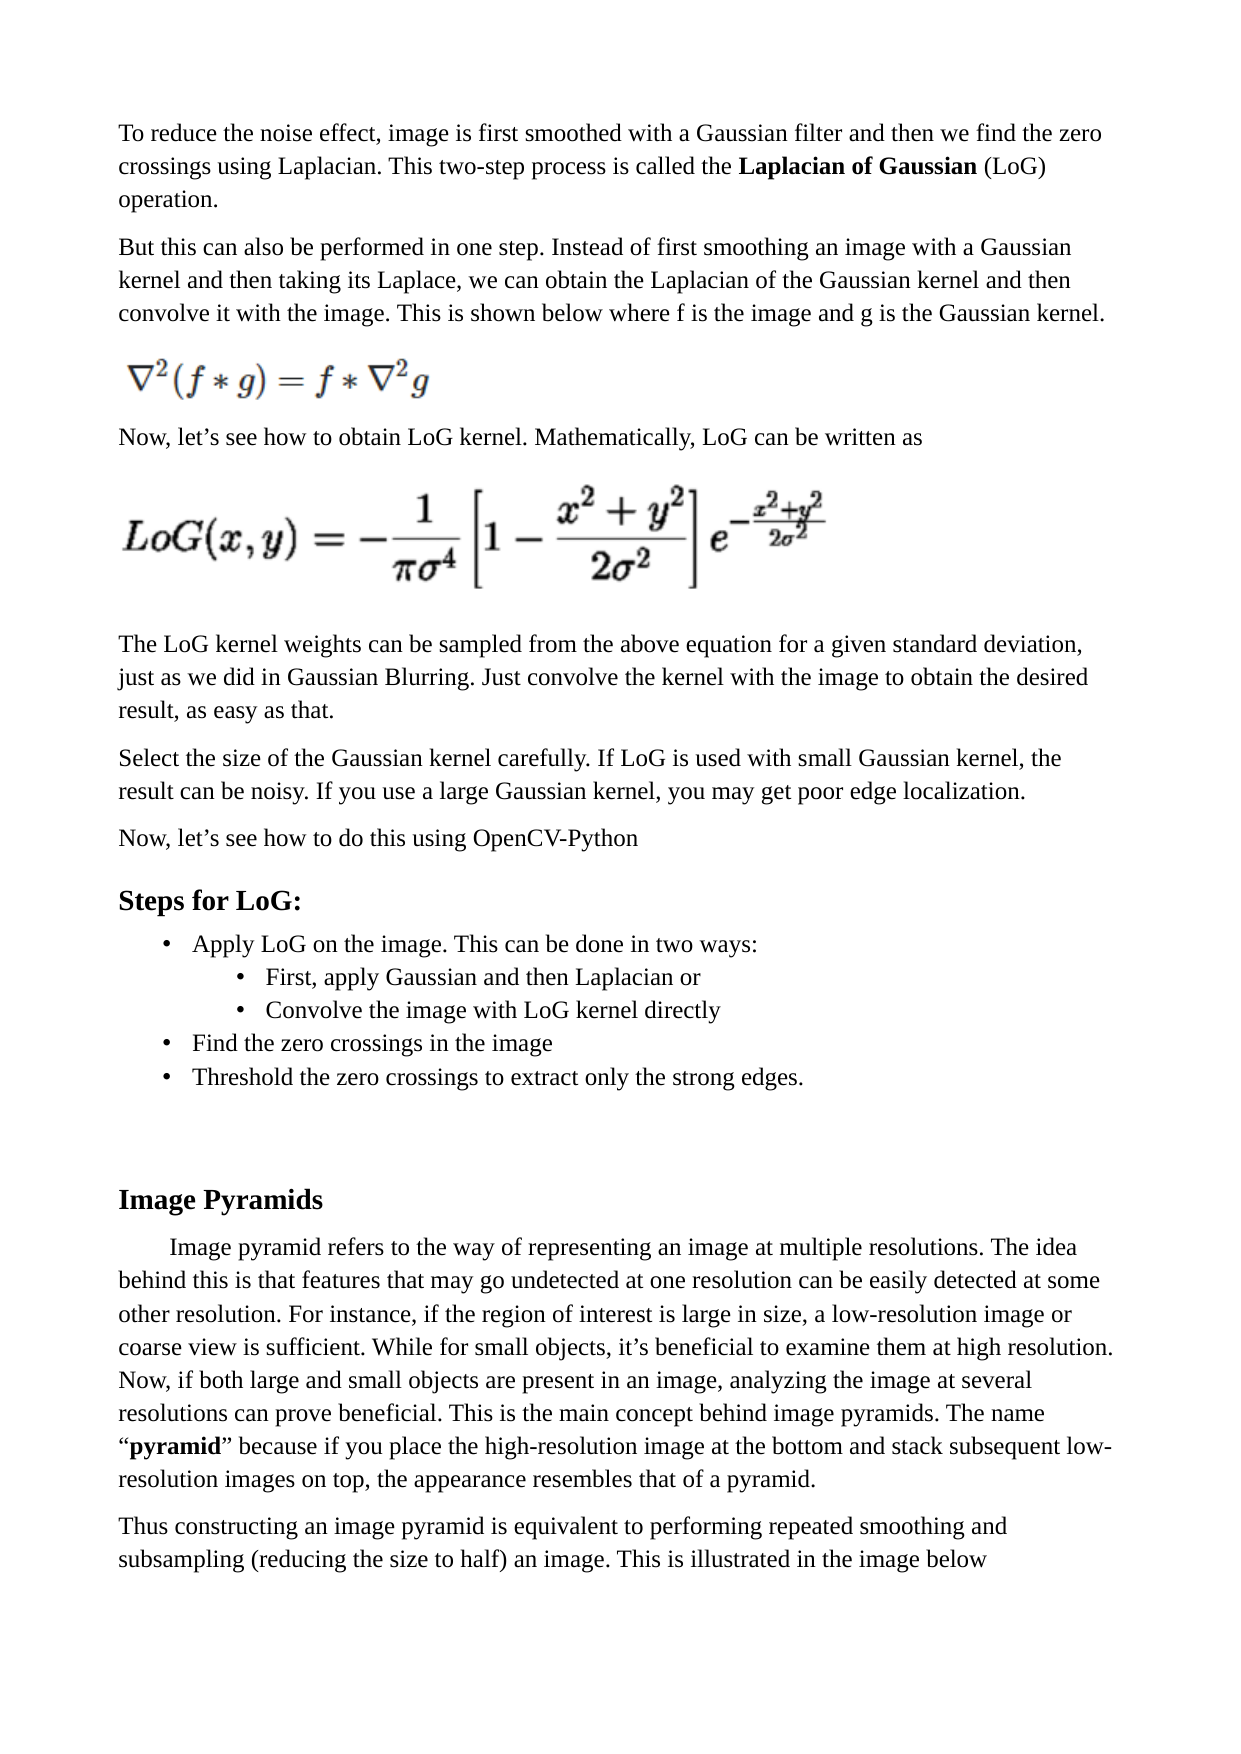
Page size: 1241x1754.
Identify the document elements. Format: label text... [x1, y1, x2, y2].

text The LoG kernel weights can be sampled from the above equation for a given standard deviation, just as we did in Gaussian Blurring. Just convolve the kernel with the image to obtain the desired result, as easy as that. [118, 629, 1122, 724]
subtitle Steps for LoG: [118, 883, 1122, 917]
list Find the zero crossings in the image [162, 1028, 1122, 1057]
list Threshold the zero crossings to extract only the strong edges. [162, 1062, 1122, 1090]
picture [118, 469, 834, 611]
list Apply LoG on the image. This can be done in two ways: [162, 929, 1122, 958]
text Now, let’s see how to obtain LoG kernel. Mathematically, LoG can be written as [118, 422, 1122, 451]
text Image pyramid refers to the way of representing an image at multiple resolutions. The idea behind this is that features that may go undetected at one resolution can be easily detected at some other resolution. For instance, if the region of interest is large in size, a low-resolution image or coarse view is sufficient. While for small objects, it’s beneficial to examine them at high resolution. Now, if both large and small objects are present in an image, analyzing the image at several resolutions can prove beneficial. This is the main concept behind image pyramids. The name “pyramid” because if you place the high-resolution image at the bottom and stack subsequent low-resolution images on top, the appearance resembles that of a pyramid. [118, 1228, 1122, 1492]
subtitle Image Pyramids [118, 1182, 1122, 1215]
text Now, let’s see how to do this using OpenCV-Python [118, 823, 1122, 852]
text But this can also be performed in one step. Instead of first smoothing an image with a Gaussian kernel and then taking its Laplace, we can obtain the Laplacian of the Gaussian kernel and then convolve it with the image. This is shown below where f is the image and g is the Gaussian kernel. [118, 232, 1122, 327]
text Thus constructing an image pyramid is equivalent to performing repeated smoothing and subsampling (reducing the size to half) an image. This is illustrated in the image below [118, 1511, 1122, 1573]
text To reduce the noise effect, image is first smoothed with a Gaussian filter and then we find the zero crossings using Laplacian. This two-step process is called the Laplacian of Gaussian (LoG) operation. [118, 118, 1122, 213]
list First, apply Gaussian and then Laplacian or [236, 962, 1122, 991]
text Select the size of the Gaussian kernel carefully. If LoG is used with small Gaussian kernel, the result can be noisy. If you use a large Gaussian kernel, you may get poor edge localization. [118, 743, 1122, 804]
picture [118, 345, 448, 422]
list Convolve the image with LoG kernel directly [236, 996, 1122, 1024]
